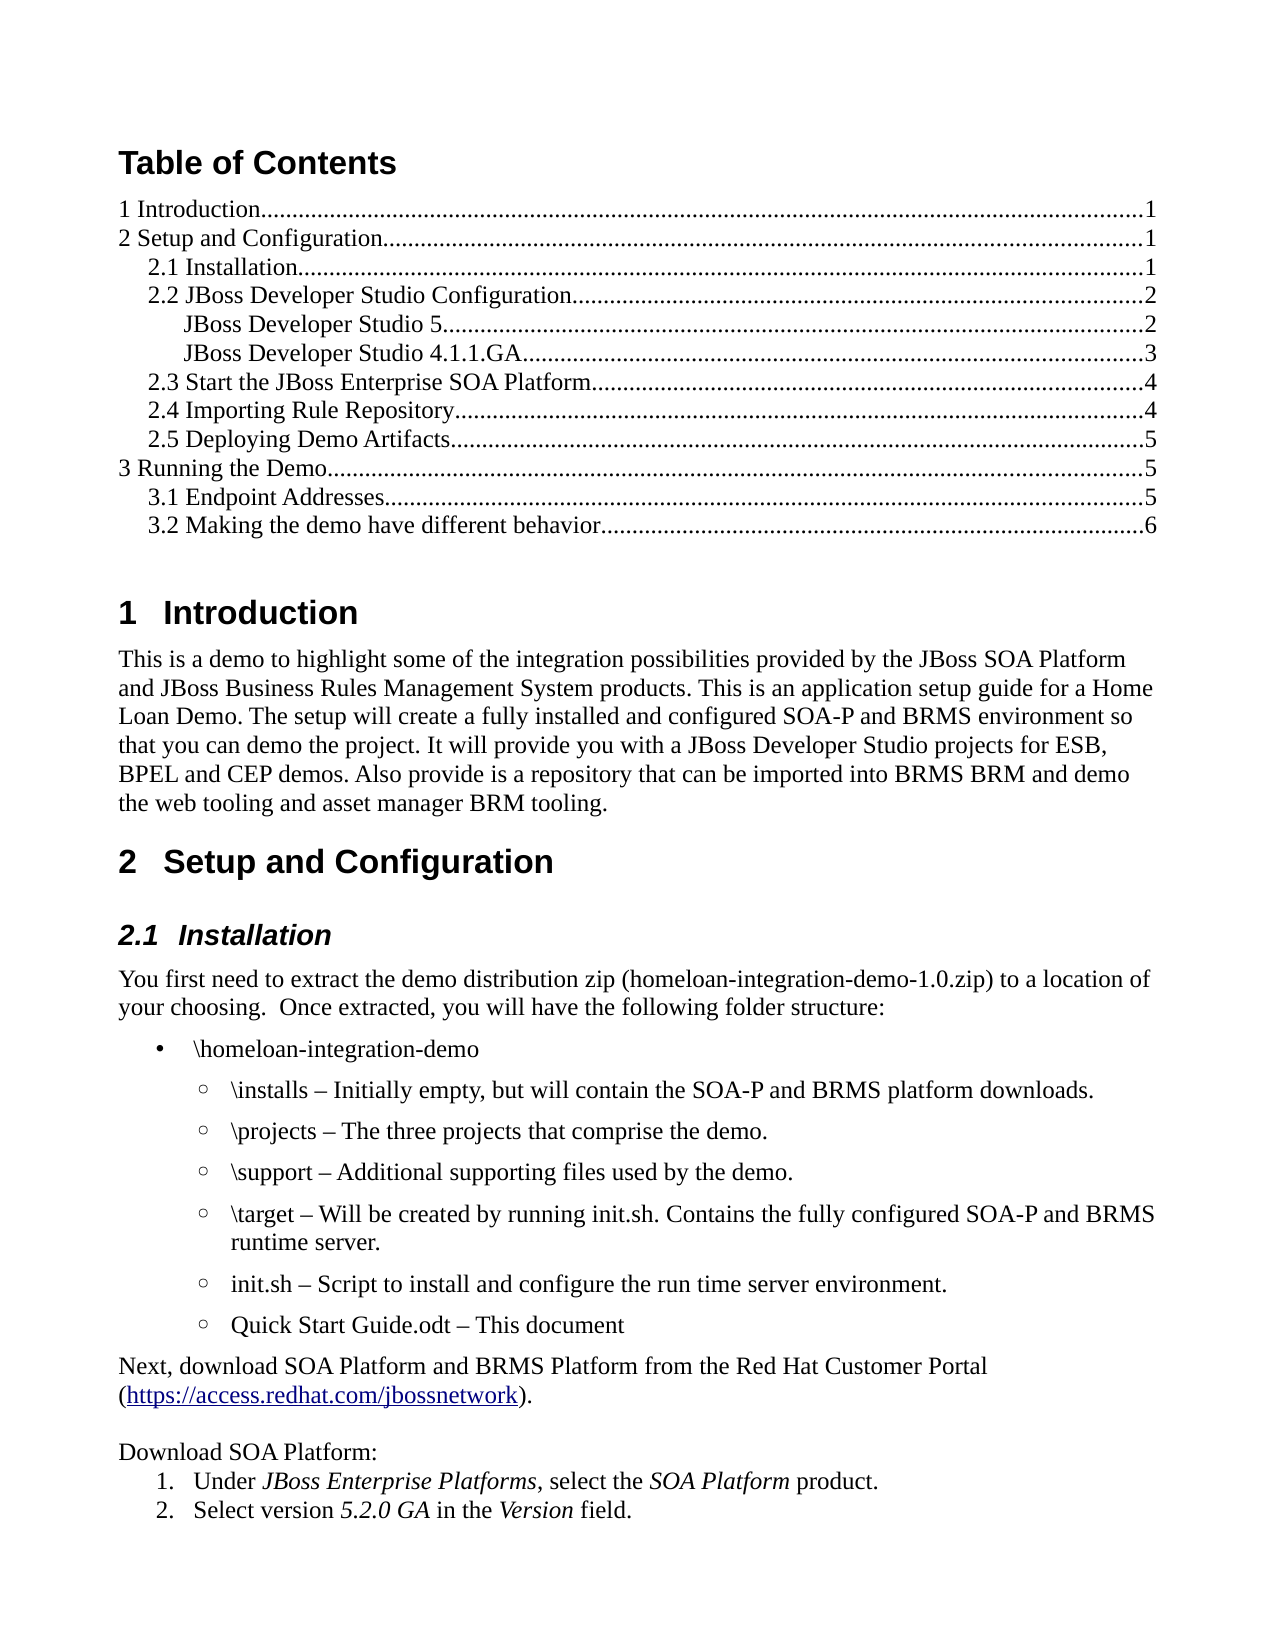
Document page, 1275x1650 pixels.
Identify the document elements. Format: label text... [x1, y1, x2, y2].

list \installs – Initially empty, but will contain the SOA-P and BRMS platform downloads. [193, 1075, 1157, 1104]
text 2.1 Installation 1 [148, 252, 1157, 280]
list init.sh – Script to install and configure the run time server environment. [193, 1269, 1157, 1297]
list \support – Additional supporting files used by the demo. [193, 1157, 1157, 1186]
text You first need to extract the demo distribution zip (homeloan-integration-demo-1.0.zip) to a location of your choosing. Once extracted, you will have the following folder structure: [118, 964, 1157, 1021]
text This is a demo to highlight some of the integration possibilities provided by the JBoss SOA Platform and JBoss Business Rules Management System products. This is an application setup guide for a Home Loan Demo. The setup will create a fully installed and configured SOA-P and BRMS environment so that you can demo the project. It will provide you with a JBoss Developer Studio projects for ESB, BPEL and CEP demos. Also provide is a repository that can be imported into BRMS BRM and demo the web tooling and asset manager BRM tooling. [118, 644, 1157, 816]
text Download SOA Platform: [118, 1437, 1157, 1466]
text 3.1 Endpoint Addresses 5 [148, 482, 1157, 510]
subtitle Installation [118, 918, 1157, 951]
text 2 Setup and Configuration 1 [118, 223, 1157, 252]
list \projects – The three projects that comprise the demo. [193, 1116, 1157, 1145]
text JBoss Developer Studio 5 2 [177, 309, 1157, 338]
list Under JBoss Enterprise Platforms, select the SOA Platform product. [156, 1466, 1157, 1495]
subtitle Table of Contents [118, 143, 1157, 182]
text 2.2 JBoss Developer Studio Configuration 2 [148, 280, 1157, 309]
text 3 Running the Demo 5 [118, 453, 1157, 482]
list \target – Will be created by running init.sh. Contains the fully configured SOA-P and BRMS runtime server. [193, 1199, 1157, 1256]
list \homeloan-integration-demo [156, 1034, 1157, 1062]
text 1 Introduction 1 [118, 194, 1157, 223]
text 2.5 Deploying Demo Artifacts 5 [148, 424, 1157, 453]
text Next, download SOA Platform and BRMS Platform from the Red Hat Customer Portal (https://access.redhat.com/jbossnetwork). [118, 1351, 1157, 1409]
subtitle Setup and Configuration [118, 841, 1157, 880]
text JBoss Developer Studio 4.1.1.GA 3 [177, 338, 1157, 367]
text 2.4 Importing Rule Repository 4 [148, 395, 1157, 424]
text 2.3 Start the JBoss Enterprise SOA Platform 4 [148, 367, 1157, 395]
text 3.2 Making the demo have different behavior 6 [148, 510, 1157, 539]
list Select version 5.2.0 GA in the Version field. [156, 1495, 1157, 1524]
list Quick Start Guide.odt – This document [193, 1310, 1157, 1339]
subtitle Introduction [118, 593, 1157, 631]
